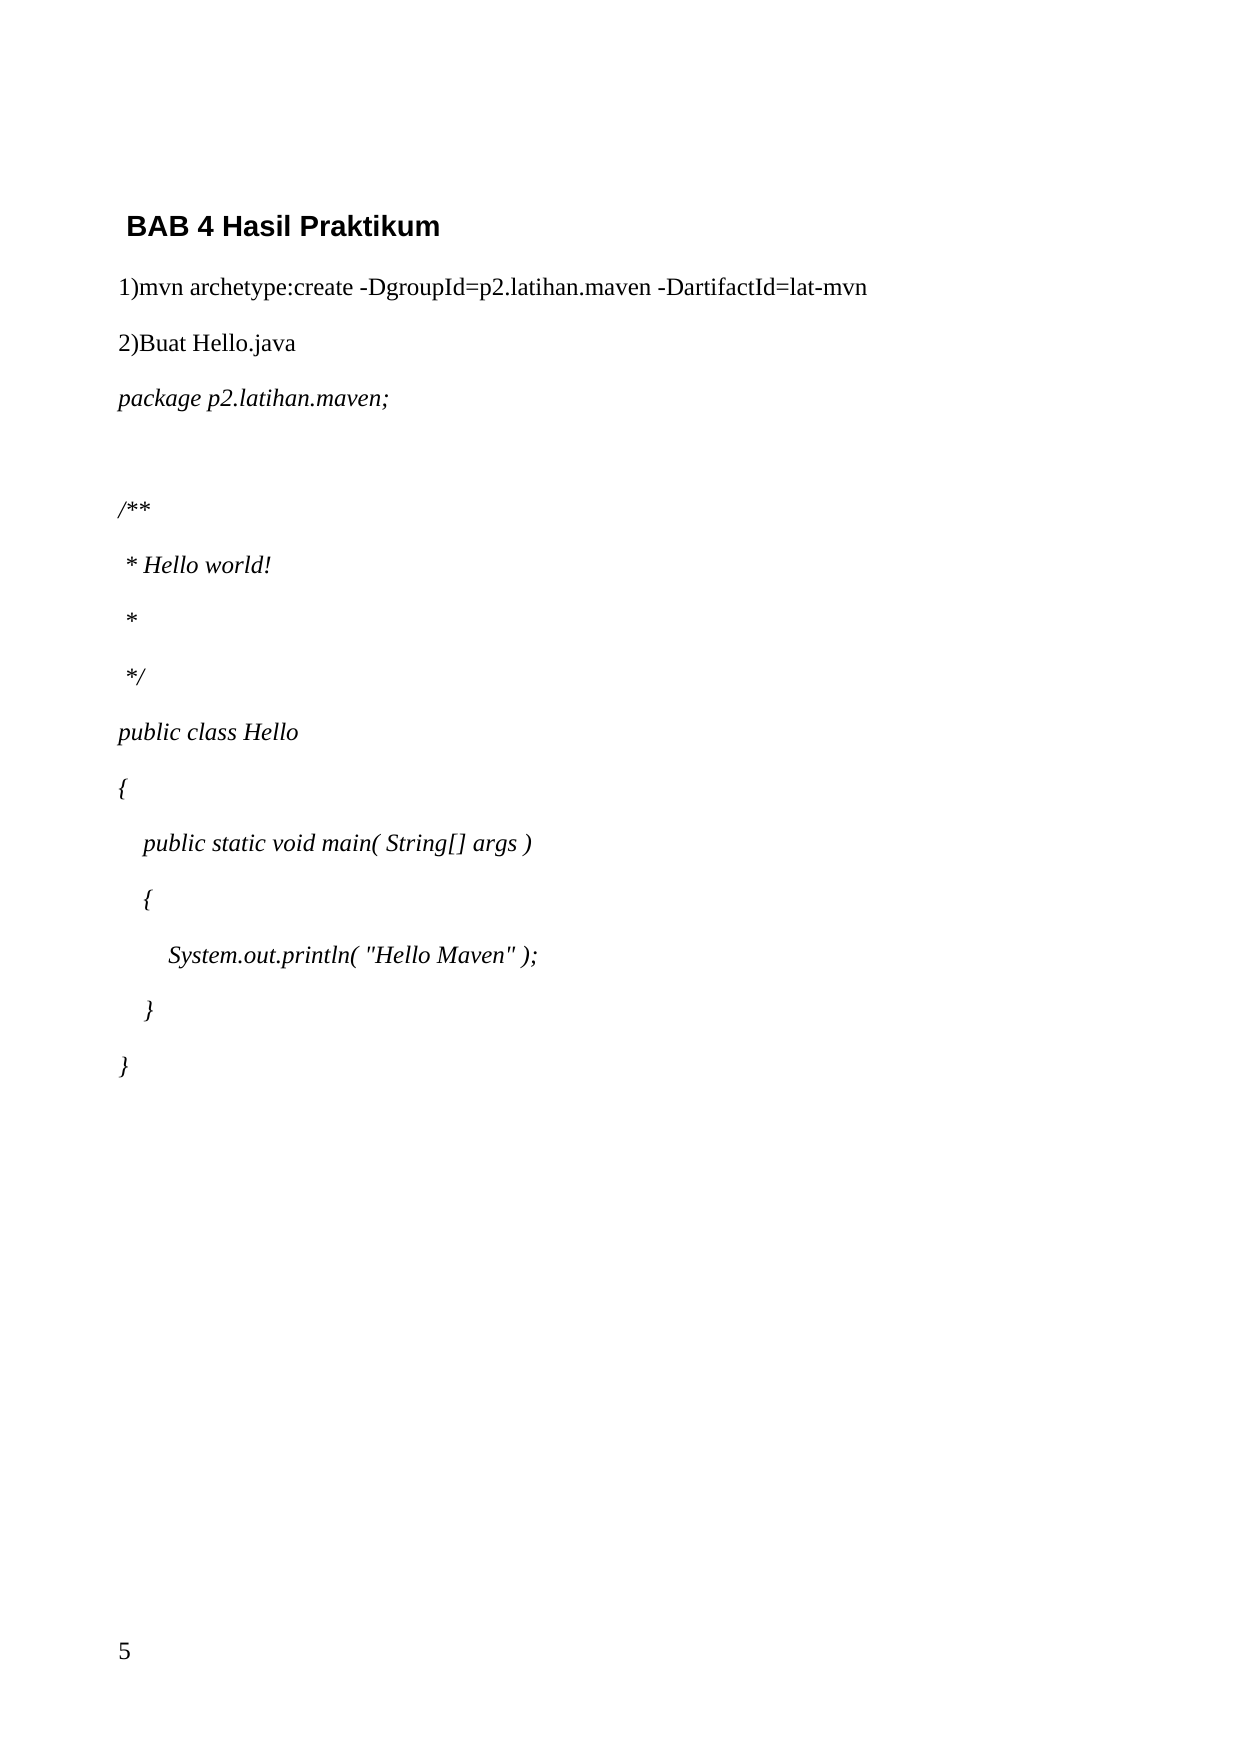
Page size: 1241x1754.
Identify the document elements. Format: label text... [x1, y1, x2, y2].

text public class Hello [118, 717, 1122, 746]
text { [118, 884, 1122, 913]
text * Hello world! [118, 550, 1122, 579]
text */ [118, 662, 1122, 690]
text package p2.latihan.maven; [118, 383, 1122, 412]
subtitle Hasil Praktikum [118, 209, 1122, 243]
text /** [118, 495, 1122, 523]
text * [118, 606, 1122, 635]
text System.out.println( "Hello Maven" ); [118, 940, 1122, 968]
list Buat Hello.java [118, 328, 1122, 357]
text } [118, 995, 1122, 1024]
text { [118, 773, 1122, 802]
list mvn archetype:create -DgroupId=p2.latihan.maven -DartifactId=lat-mvn [118, 272, 1122, 301]
text } [118, 1051, 1122, 1080]
text public static void main( String[] args ) [118, 828, 1122, 857]
